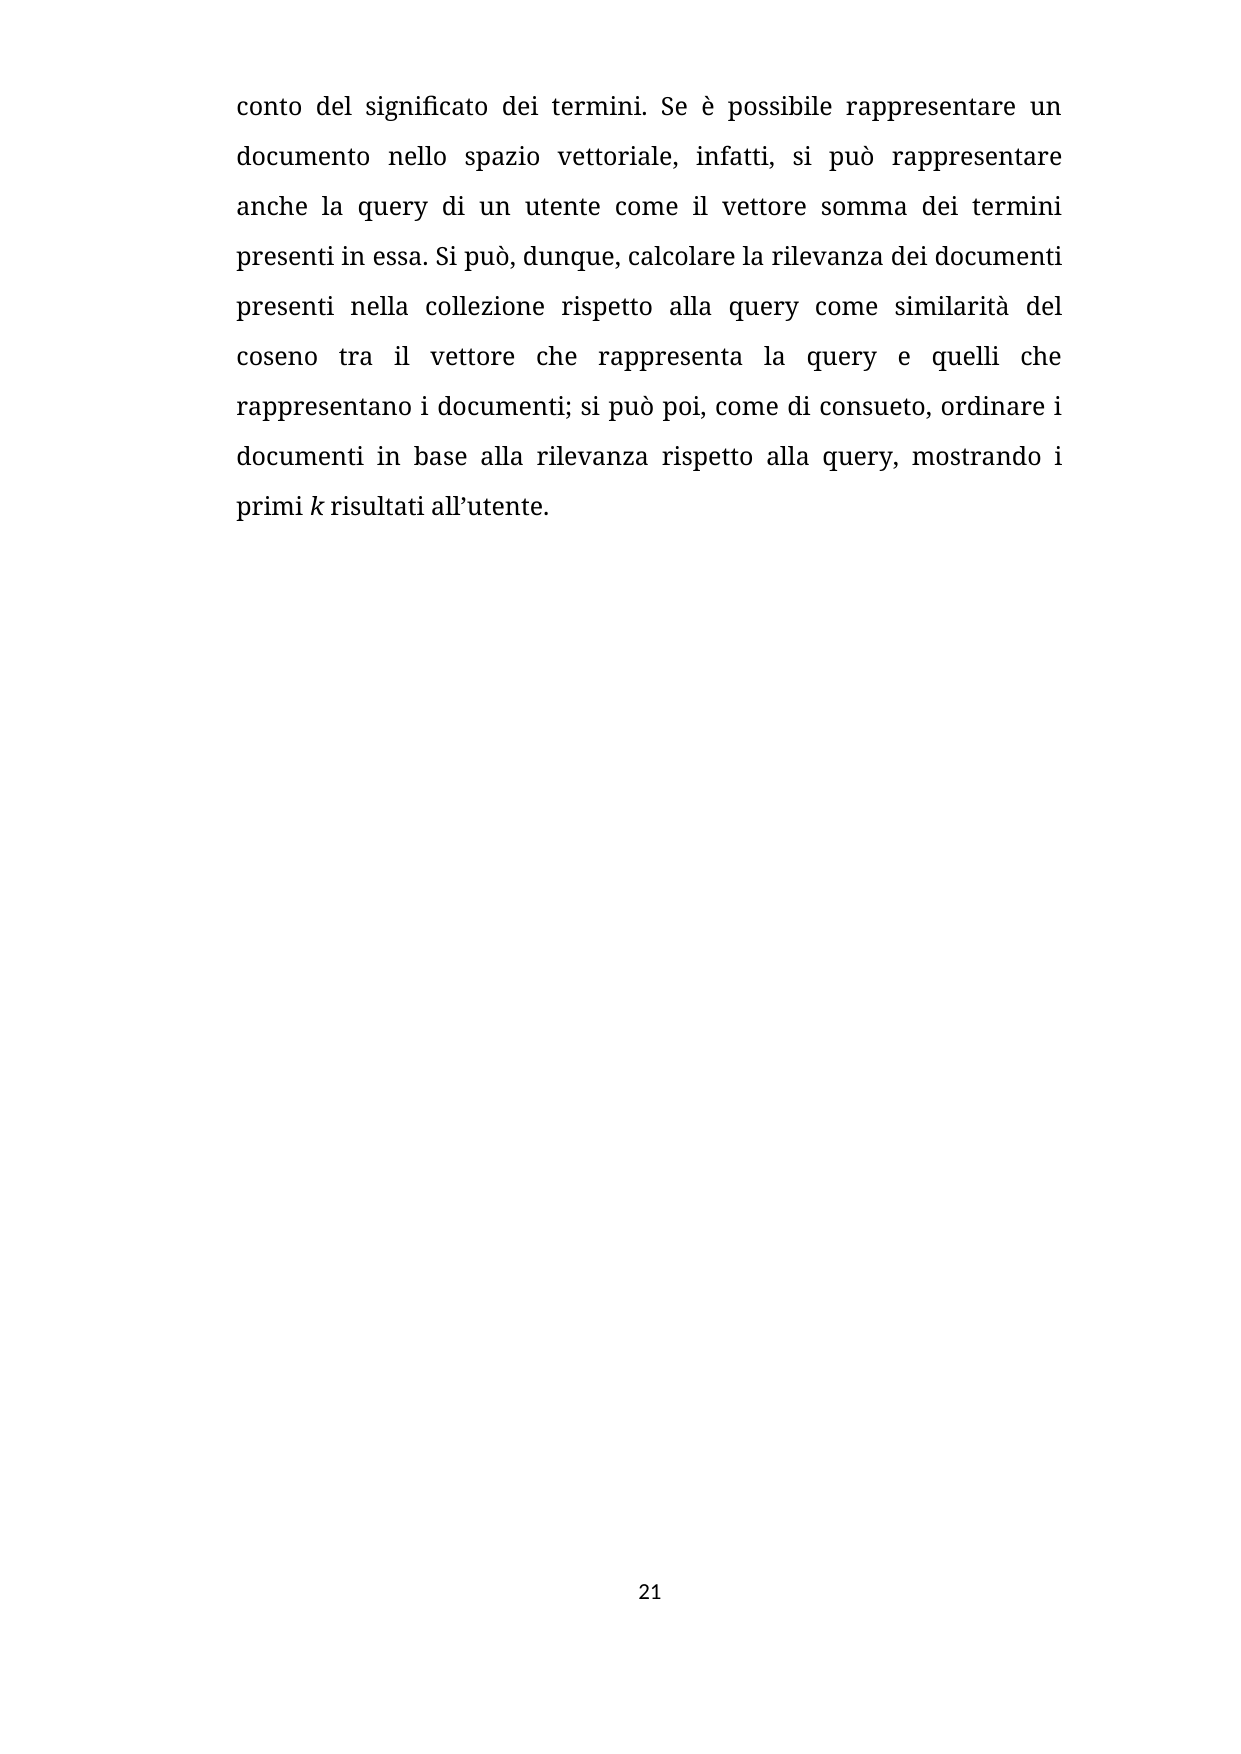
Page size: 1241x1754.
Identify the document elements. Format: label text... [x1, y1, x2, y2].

text conto del significato dei termini. Se è possibile rappresentare un documento nello spazio vettoriale, infatti, si può rappresentare anche la query di un utente come il vettore somma dei termini presenti in essa. Si può, dunque, calcolare la rilevanza dei documenti presenti nella collezione rispetto alla query come similarità del coseno tra il vettore che rappresenta la query e quelli che rappresentano i documenti; si può poi, come di consueto, ordinare i documenti in base alla rilevanza rispetto alla query, mostrando i primi k risultati all’utente. [236, 75, 1063, 525]
